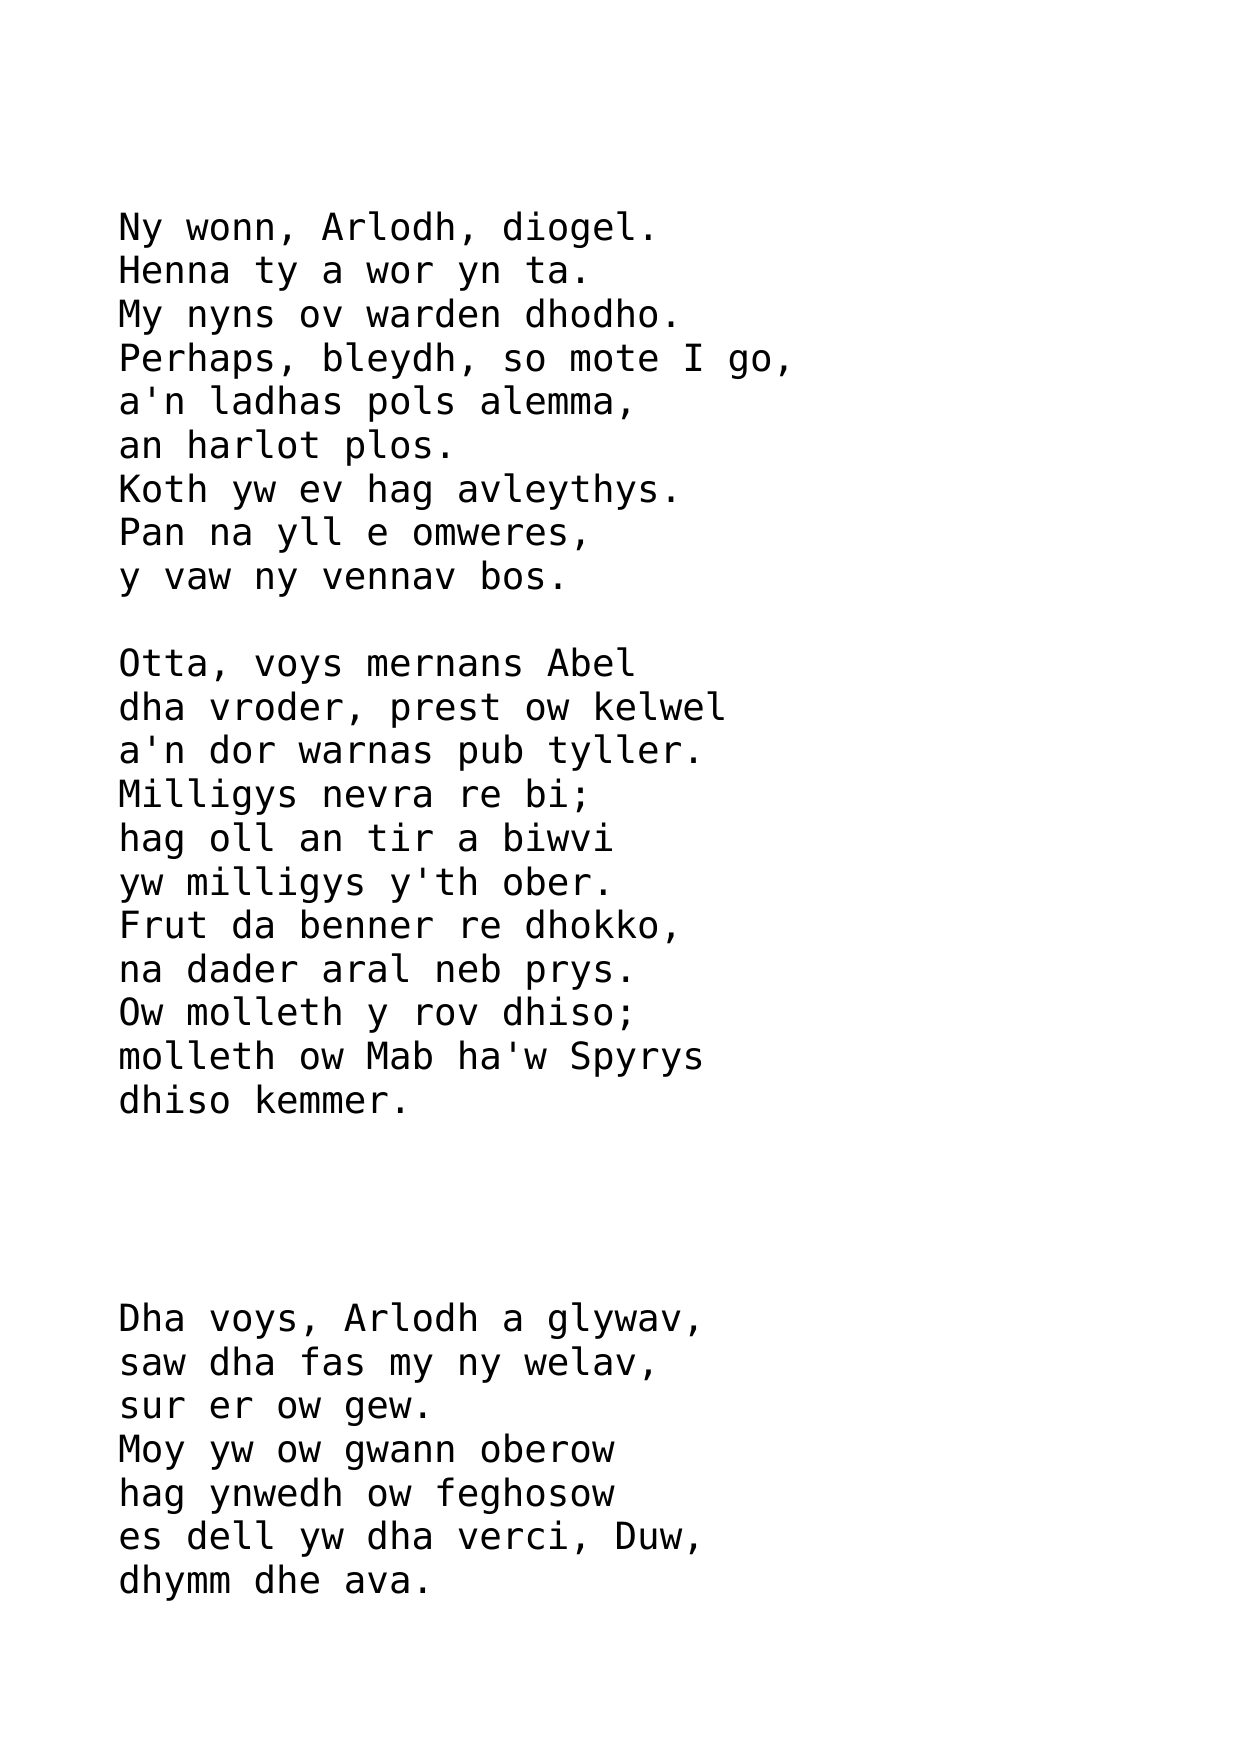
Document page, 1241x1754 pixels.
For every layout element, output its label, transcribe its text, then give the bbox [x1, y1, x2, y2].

text a'n dor warnas pub tyller. [118, 729, 1122, 773]
text My nyns ov warden dhodho. [118, 293, 1122, 336]
text Pan na yll e omweres, [118, 511, 1122, 554]
text na dader aral neb prys. [118, 947, 1122, 991]
text molleth ow Mab ha'w Spyrys [118, 1035, 1122, 1078]
text sur er ow gew. [118, 1384, 1122, 1427]
text dha vroder, prest ow kelwel [118, 686, 1122, 729]
text yw milligys y'th ober. [118, 860, 1122, 904]
text Henna ty a wor yn ta. [118, 249, 1122, 293]
text Frut da benner re dhokko, [118, 904, 1122, 947]
text hag oll an tir a biwvi [118, 816, 1122, 860]
text saw dha fas my ny welav, [118, 1340, 1122, 1384]
text Moy yw ow gwann oberow [118, 1427, 1122, 1471]
text a'n ladhas pols alemma, [118, 380, 1122, 424]
text Otta, voys mernans Abel [118, 642, 1122, 686]
text Milligys nevra re bi; [118, 773, 1122, 816]
text hag ynwedh ow feghosow [118, 1471, 1122, 1515]
text y vaw ny vennav bos. [118, 554, 1122, 598]
text Ny wonn, Arlodh, diogel. [118, 205, 1122, 249]
text an harlot plos. [118, 424, 1122, 467]
text es dell yw dha verci, Duw, [118, 1515, 1122, 1558]
text Koth yw ev hag avleythys. [118, 467, 1122, 511]
text Ow molleth y rov dhiso; [118, 991, 1122, 1035]
text dhymm dhe ava. [118, 1558, 1122, 1602]
text Dha voys, Arlodh a glywav, [118, 1297, 1122, 1340]
text dhiso kemmer. [118, 1078, 1122, 1122]
text Perhaps, bleydh, so mote I go, [118, 336, 1122, 380]
